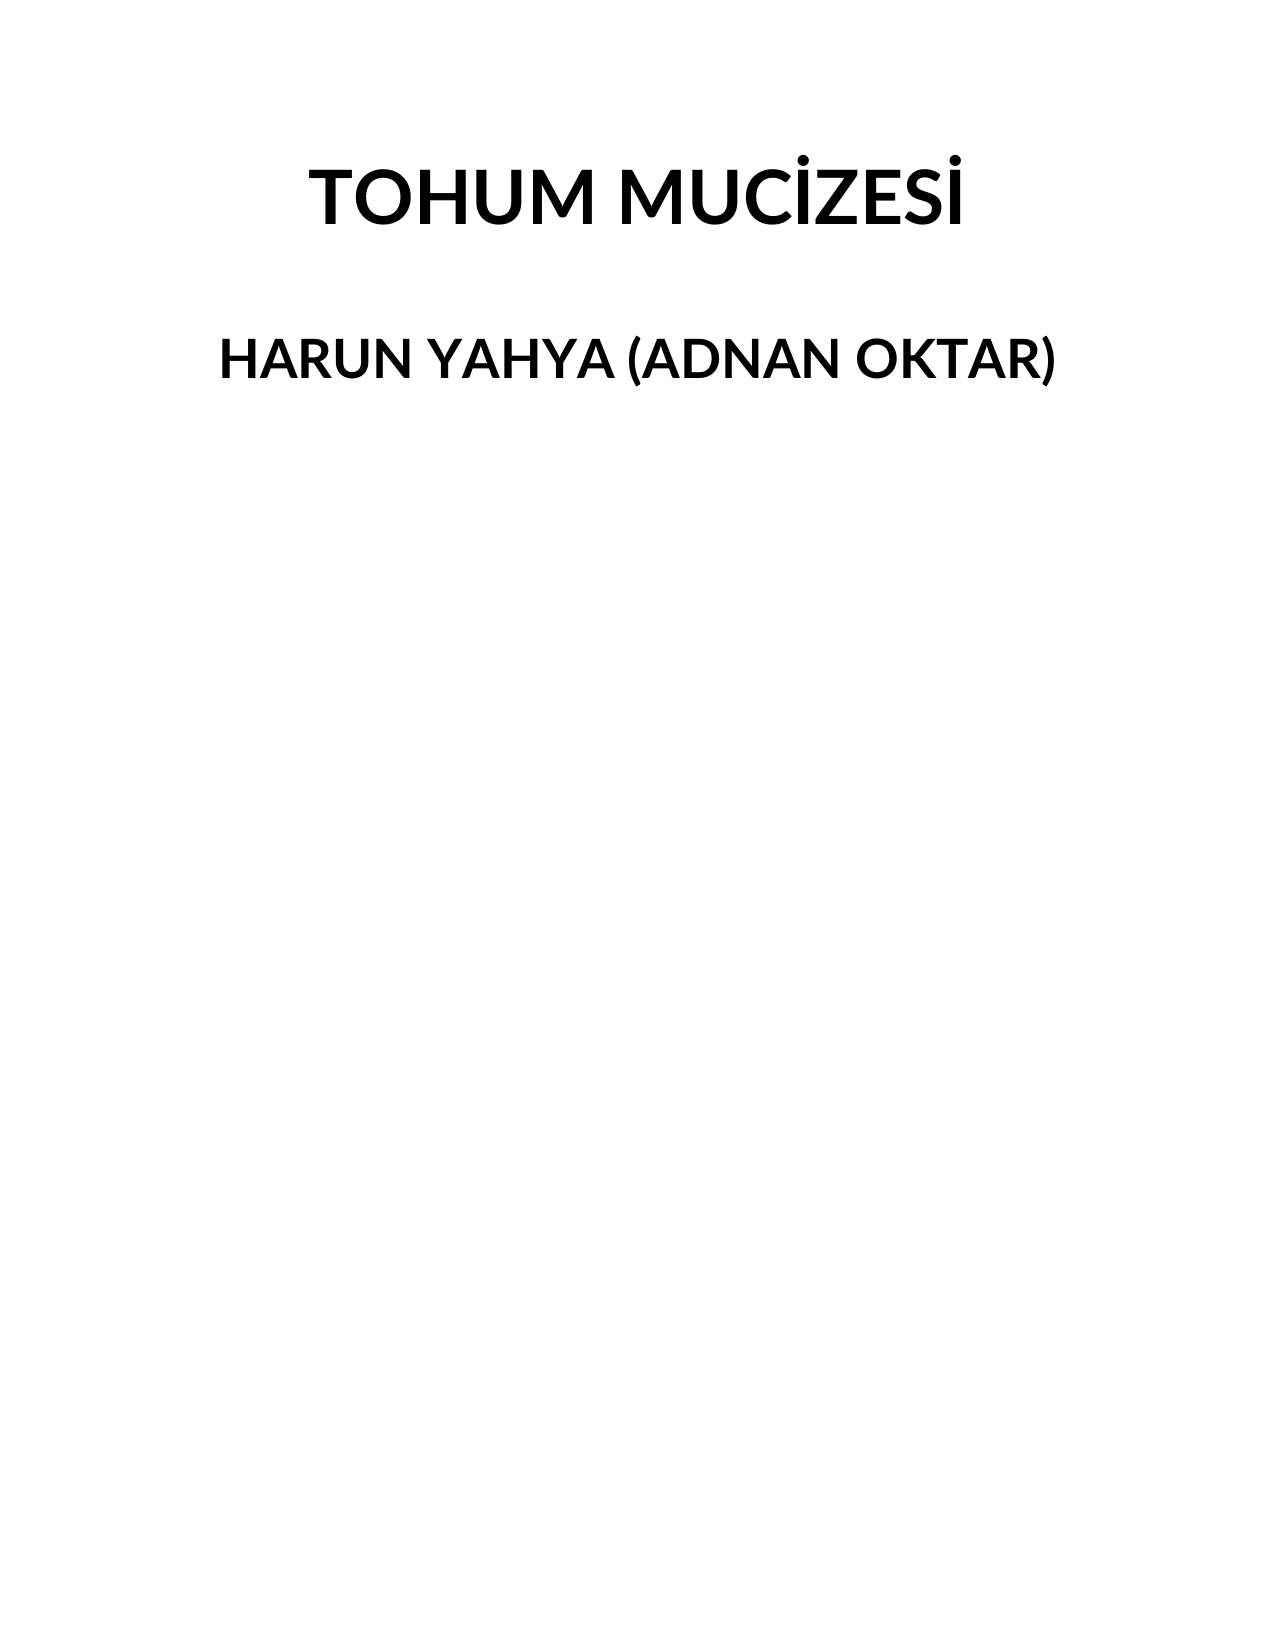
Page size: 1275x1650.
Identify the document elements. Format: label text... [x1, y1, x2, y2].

subtitle TOHUM MUCİZESİ [75, 150, 1200, 240]
text HARUN YAHYA (ADNAN OKTAR) [75, 325, 1200, 390]
